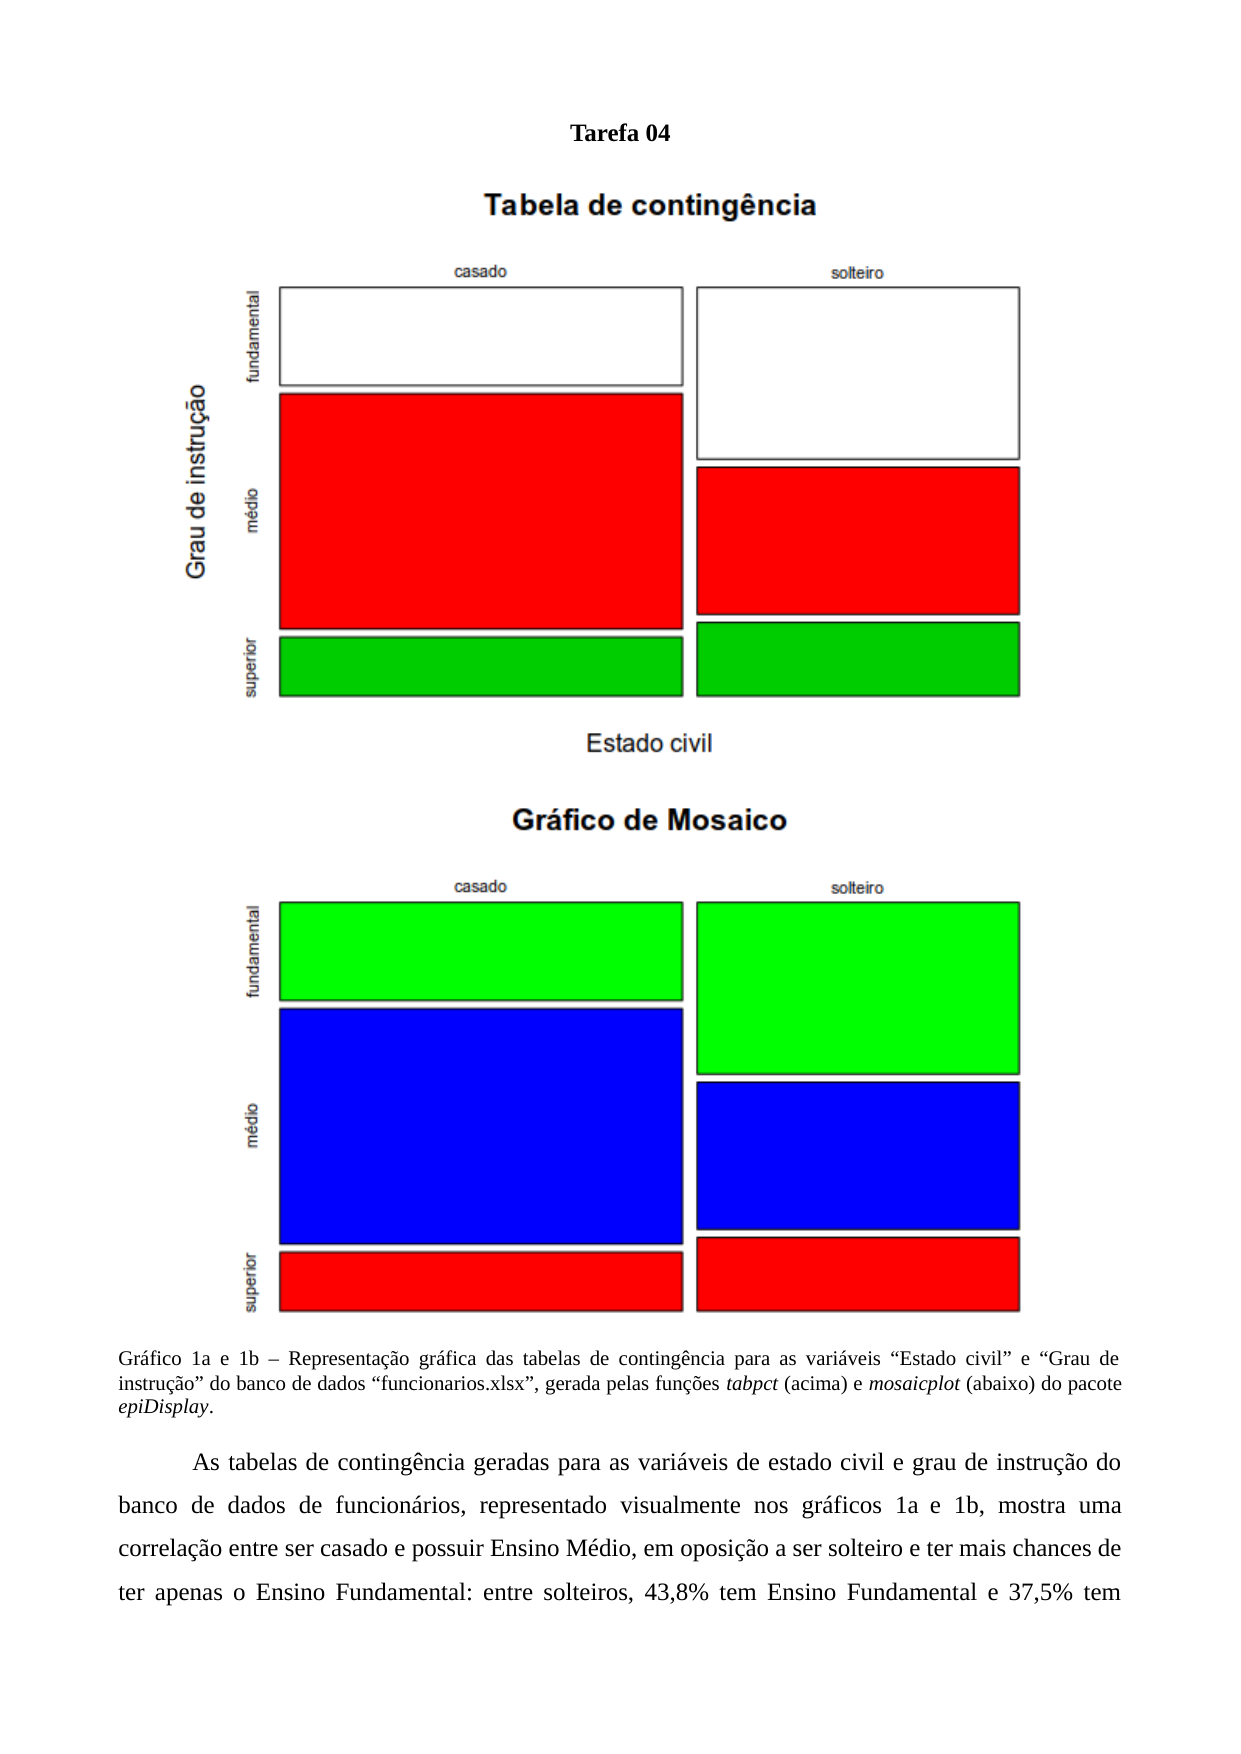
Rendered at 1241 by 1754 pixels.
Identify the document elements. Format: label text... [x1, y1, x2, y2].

picture [118, 175, 1123, 771]
text Gráfico 1a e 1b – Representação gráfica das tabelas de contingência para as variáveis “Estado civil” e “Grau de instrução” do banco de dados “funcionarios.xlsx”, gerada pelas funções tabpct (acima) e mosaicplot (abaixo) do pacote epiDisplay. [118, 1347, 1122, 1418]
text As tabelas de contingência geradas para as variáveis de estado civil e grau de instrução do banco de dados de funcionários, representado visualmente nos gráficos 1a e 1b, mostra uma correlação entre ser casado e possuir Ensino Médio, em oposição a ser solteiro e ter mais chances de ter apenas o Ensino Fundamental: entre solteiros, 43,8% tem Ensino Fundamental e 37,5% tem [118, 1447, 1122, 1605]
text Tarefa 04 [118, 118, 1122, 147]
picture [118, 794, 1123, 1347]
